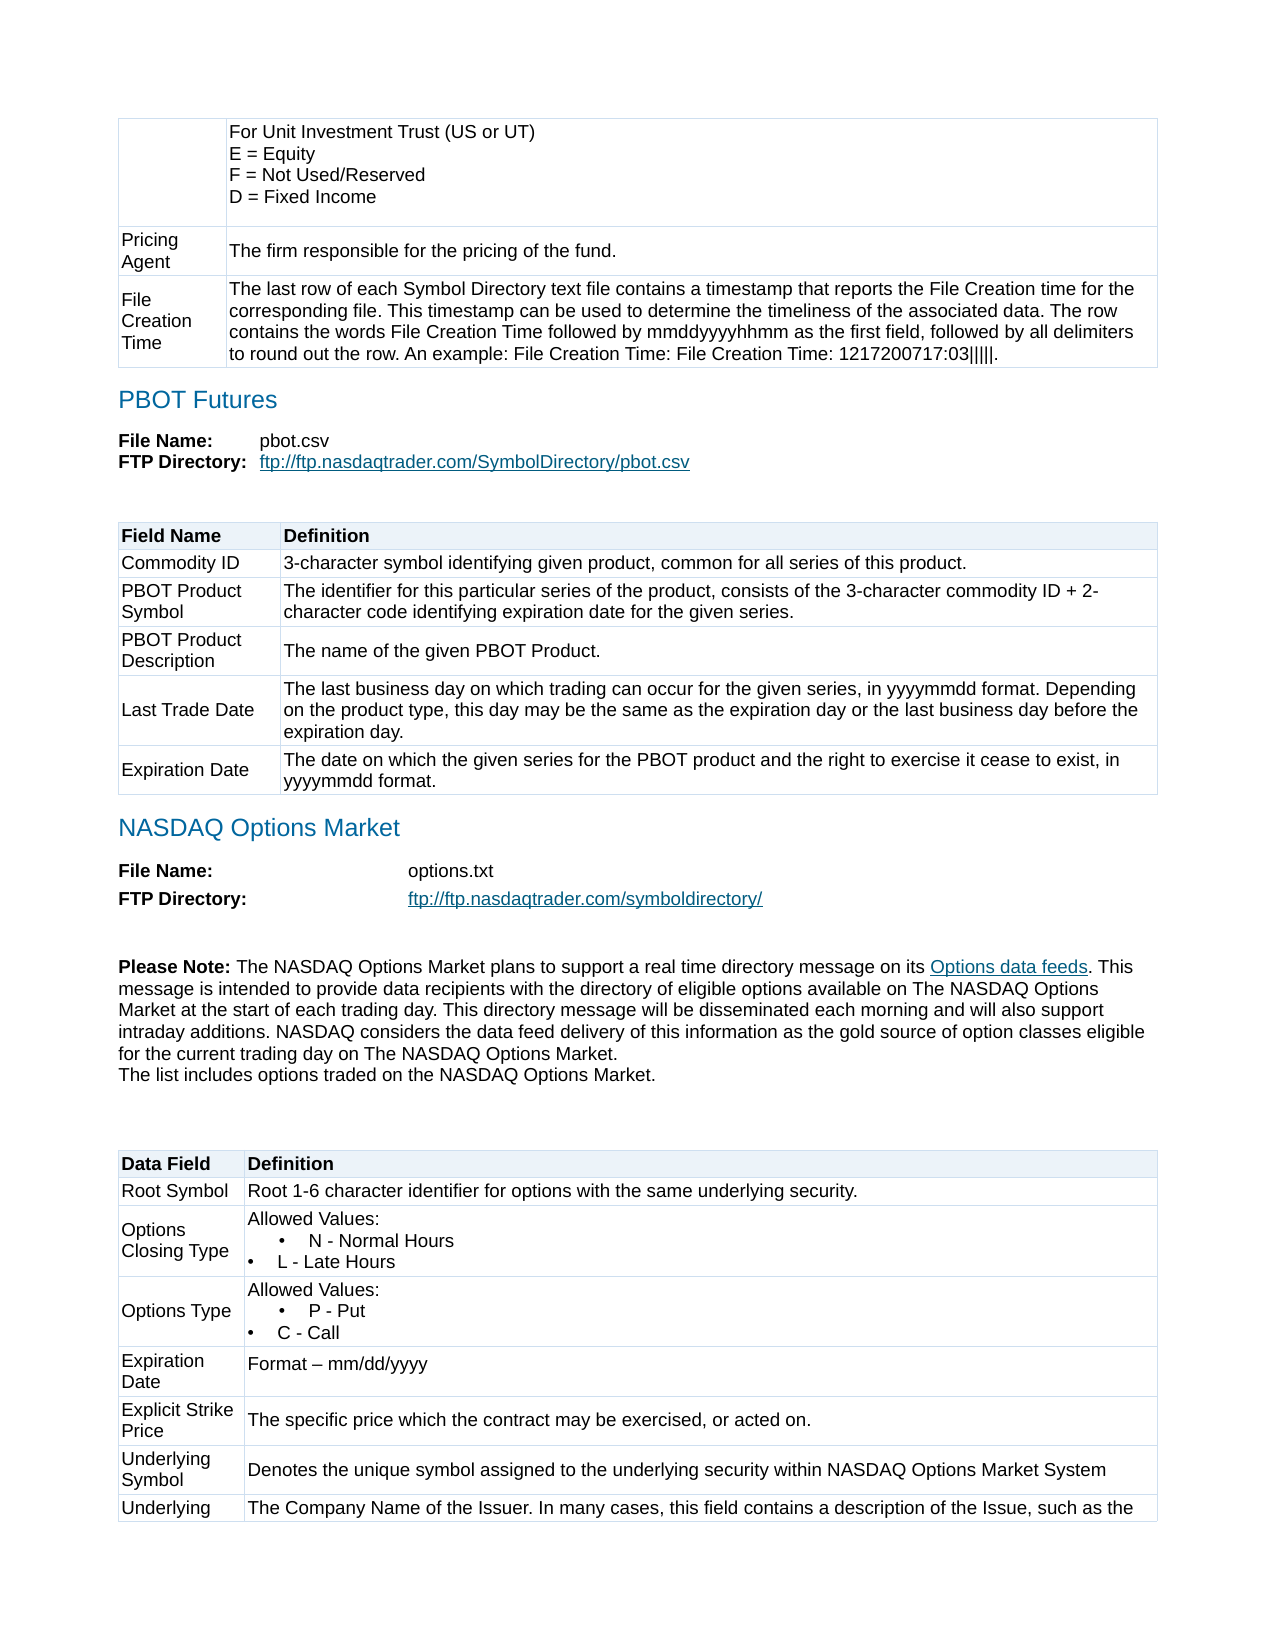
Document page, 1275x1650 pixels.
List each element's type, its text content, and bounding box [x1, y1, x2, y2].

table_cell Options Type [119, 1277, 244, 1346]
table_header pbot.csv [259, 430, 704, 451]
table_cell Root 1-6 character identifier for options with the same underlying security. [245, 1178, 1157, 1205]
table_cell Underlying [119, 1495, 244, 1521]
table_cell Underlying Symbol [119, 1446, 244, 1494]
table_cell 3-character symbol identifying given product, common for all series of this product. [281, 550, 1157, 577]
table_cell The identifier for this particular series of the product, consists of the 3-character commodity ID + 2-character code identifying expiration date for the given series. [281, 578, 1157, 626]
table_cell Format – mm/dd/yyyy [245, 1347, 1157, 1396]
table_cell The name of the given PBOT Product. [281, 627, 1157, 675]
table_cell FTP Directory: [118, 884, 408, 912]
table_header options.txt [408, 857, 1119, 884]
table_header File Name: [118, 430, 259, 451]
table_cell Expiration Date [119, 746, 280, 794]
table_cell Commodity ID [119, 550, 280, 577]
table_cell PBOT Product Description [119, 627, 280, 675]
table_header Definition [245, 1151, 1157, 1177]
table_cell Please Note: The NASDAQ Options Market plans to support a real time directory message on its Options data feeds. This message is intended to provide data recipients with the directory of eligible options available on The NASDAQ Options Market at the start of each trading day. This directory message will be disseminated each morning and will also support intraday additions. NASDAQ considers the data feed delivery of this information as the gold source of option classes eligible for the current trading day on The NASDAQ Options Market. The list includes options traded on the NASDAQ Options Market. [118, 912, 1157, 1101]
table_cell Options Closing Type [119, 1206, 244, 1276]
table_cell [1120, 884, 1157, 912]
table_header [1120, 857, 1157, 884]
table_cell Allowed Values: N - Normal Hours L - Late Hours [245, 1206, 1157, 1276]
table_cell ftp://ftp.nasdaqtrader.com/symboldirectory/ [408, 884, 1119, 912]
table_cell For Unit Investment Trust (US or UT) E = Equity F = Not Used/Reserved D = Fixed Income [227, 119, 1157, 226]
table_header Definition [281, 523, 1157, 549]
table_cell The date on which the given series for the PBOT product and the right to exercise it cease to exist, in yyyymmdd format. [281, 746, 1157, 794]
table_header File Name: [118, 857, 408, 884]
table_cell Pricing Agent [119, 227, 226, 275]
table_header Field Name [119, 523, 280, 549]
table_header Data Field [119, 1151, 244, 1177]
table_cell PBOT Product Symbol [119, 578, 280, 626]
subtitle PBOT Futures [118, 383, 1157, 414]
table_cell FTP Directory: [118, 451, 259, 473]
table_cell The last row of each Symbol Directory text file contains a timestamp that reports the File Creation time for the corresponding file. This timestamp can be used to determine the timeliness of the associated data. The row contains the words File Creation Time followed by mmddyyyyhhmm as the first field, followed by all delimiters to round out the row. An example: File Creation Time: File Creation Time: 1217200717:03|||||. [227, 276, 1157, 367]
table_cell Allowed Values: P - Put C - Call [245, 1277, 1157, 1346]
table_cell The firm responsible for the pricing of the fund. [227, 227, 1157, 275]
table_cell ftp://ftp.nasdaqtrader.com/SymbolDirectory/pbot.csv [259, 451, 704, 473]
table_cell Last Trade Date [119, 676, 280, 745]
table_cell Explicit Strike Price [119, 1397, 244, 1444]
table_cell The Company Name of the Issuer. In many cases, this field contains a description of the Issue, such as the [245, 1495, 1157, 1521]
table_cell File Creation Time [119, 276, 226, 367]
table_cell The last business day on which trading can occur for the given series, in yyyymmdd format. Depending on the product type, this day may be the same as the expiration day or the last business day before the expiration day. [281, 676, 1157, 745]
table_cell [119, 119, 226, 226]
table_cell Denotes the unique symbol assigned to the underlying security within NASDAQ Options Market System [245, 1446, 1157, 1494]
table_cell The specific price which the contract may be exercised, or acted on. [245, 1397, 1157, 1444]
table_cell Expiration Date [119, 1347, 244, 1396]
subtitle NASDAQ Options Market [118, 810, 1157, 841]
table_cell Root Symbol [119, 1178, 244, 1205]
